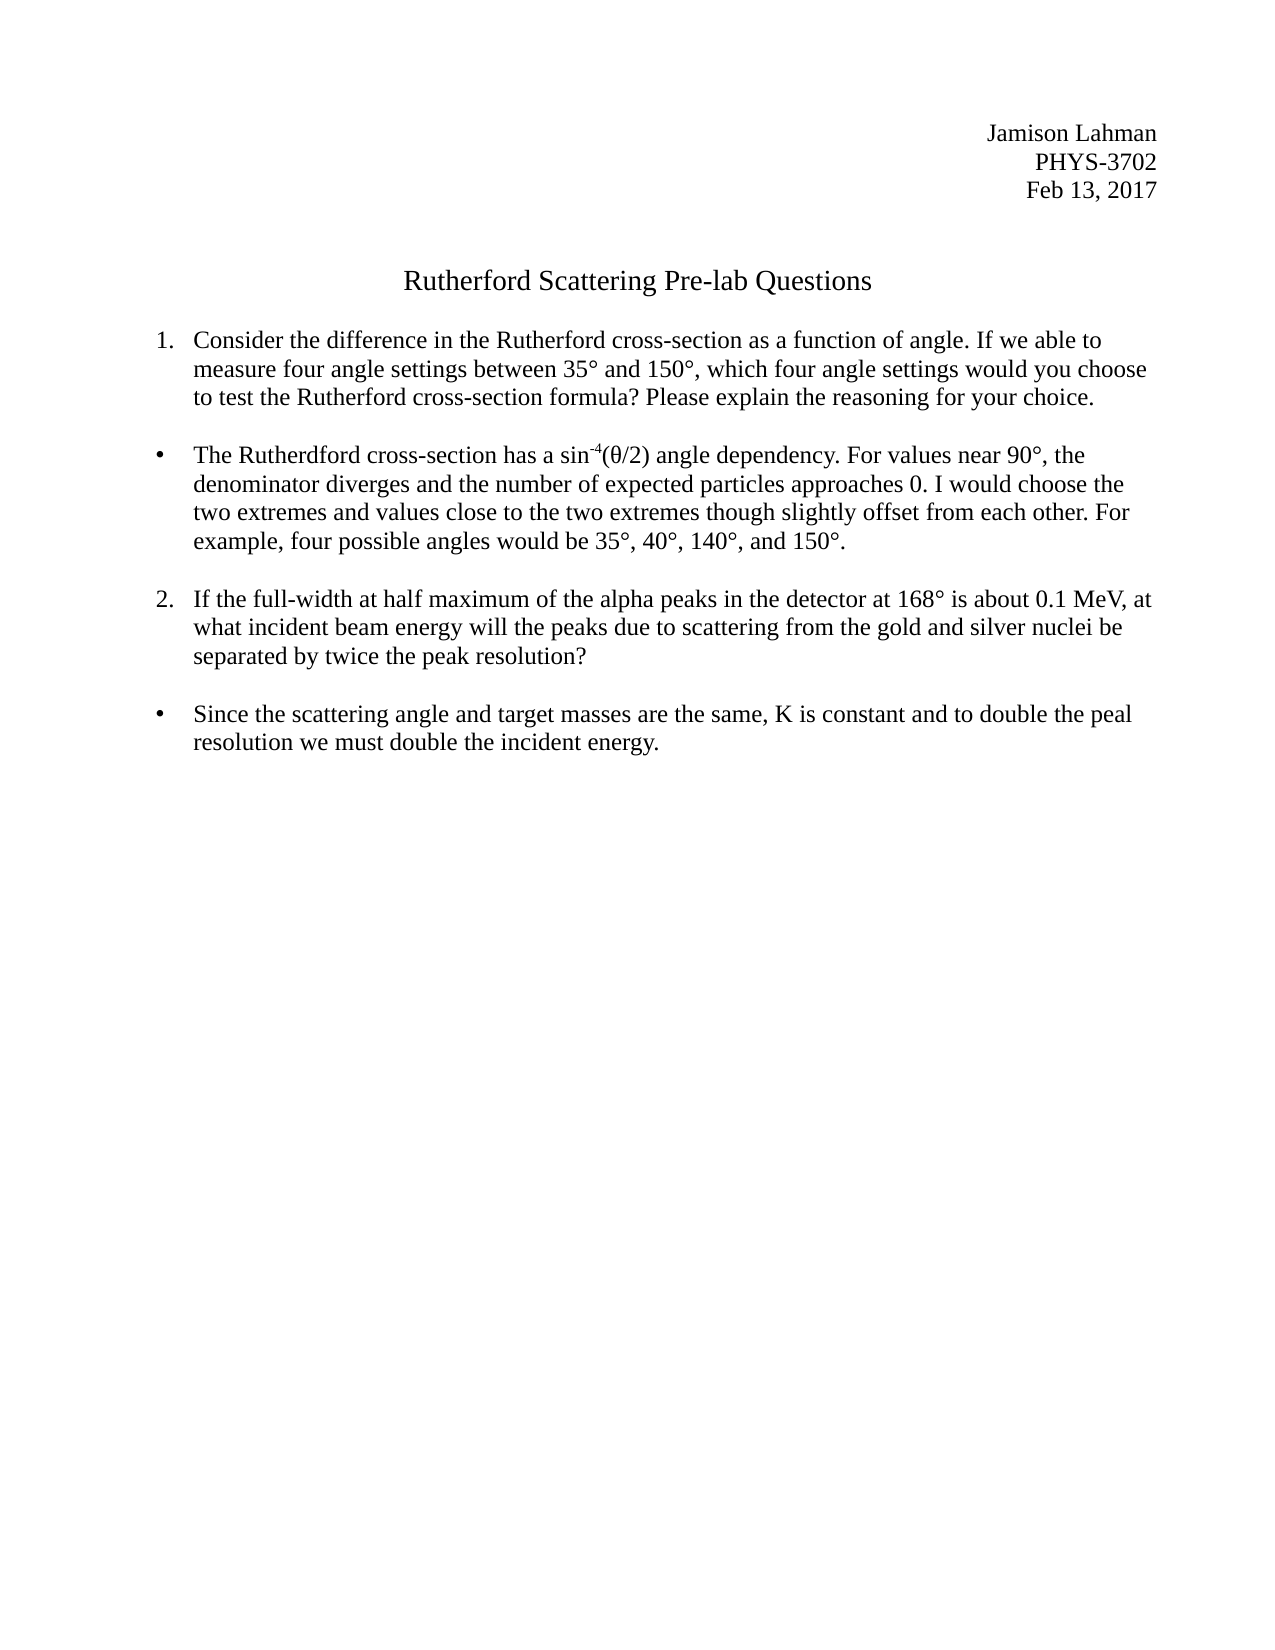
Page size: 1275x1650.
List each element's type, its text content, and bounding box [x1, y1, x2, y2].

list Since the scattering angle and target masses are the same, K is constant and to double the peal resolution we must double the incident energy. [156, 699, 1157, 756]
text Rutherford Scattering Pre-lab Questions [118, 263, 1157, 325]
list Consider the difference in the Rutherford cross-section as a function of angle. If we able to measure four angle settings between 35° and 150°, which four angle settings would you choose to test the Rutherford cross-section formula? Please explain the reasoning for your choice. [156, 325, 1157, 440]
list If the full-width at half maximum of the alpha peaks in the detector at 168° is about 0.1 MeV, at what incident beam energy will the peaks due to scattering from the gold and silver nuclei be separated by twice the peak resolution? [156, 584, 1157, 670]
list The Rutherdford cross-section has a sin-4(θ/2) angle dependency. For values near 90°, the denominator diverges and the number of expected particles approaches 0. I would choose the two extremes and values close to the two extremes though slightly offset from each other. For example, four possible angles would be 35°, 40°, 140°, and 150°. [156, 440, 1157, 555]
